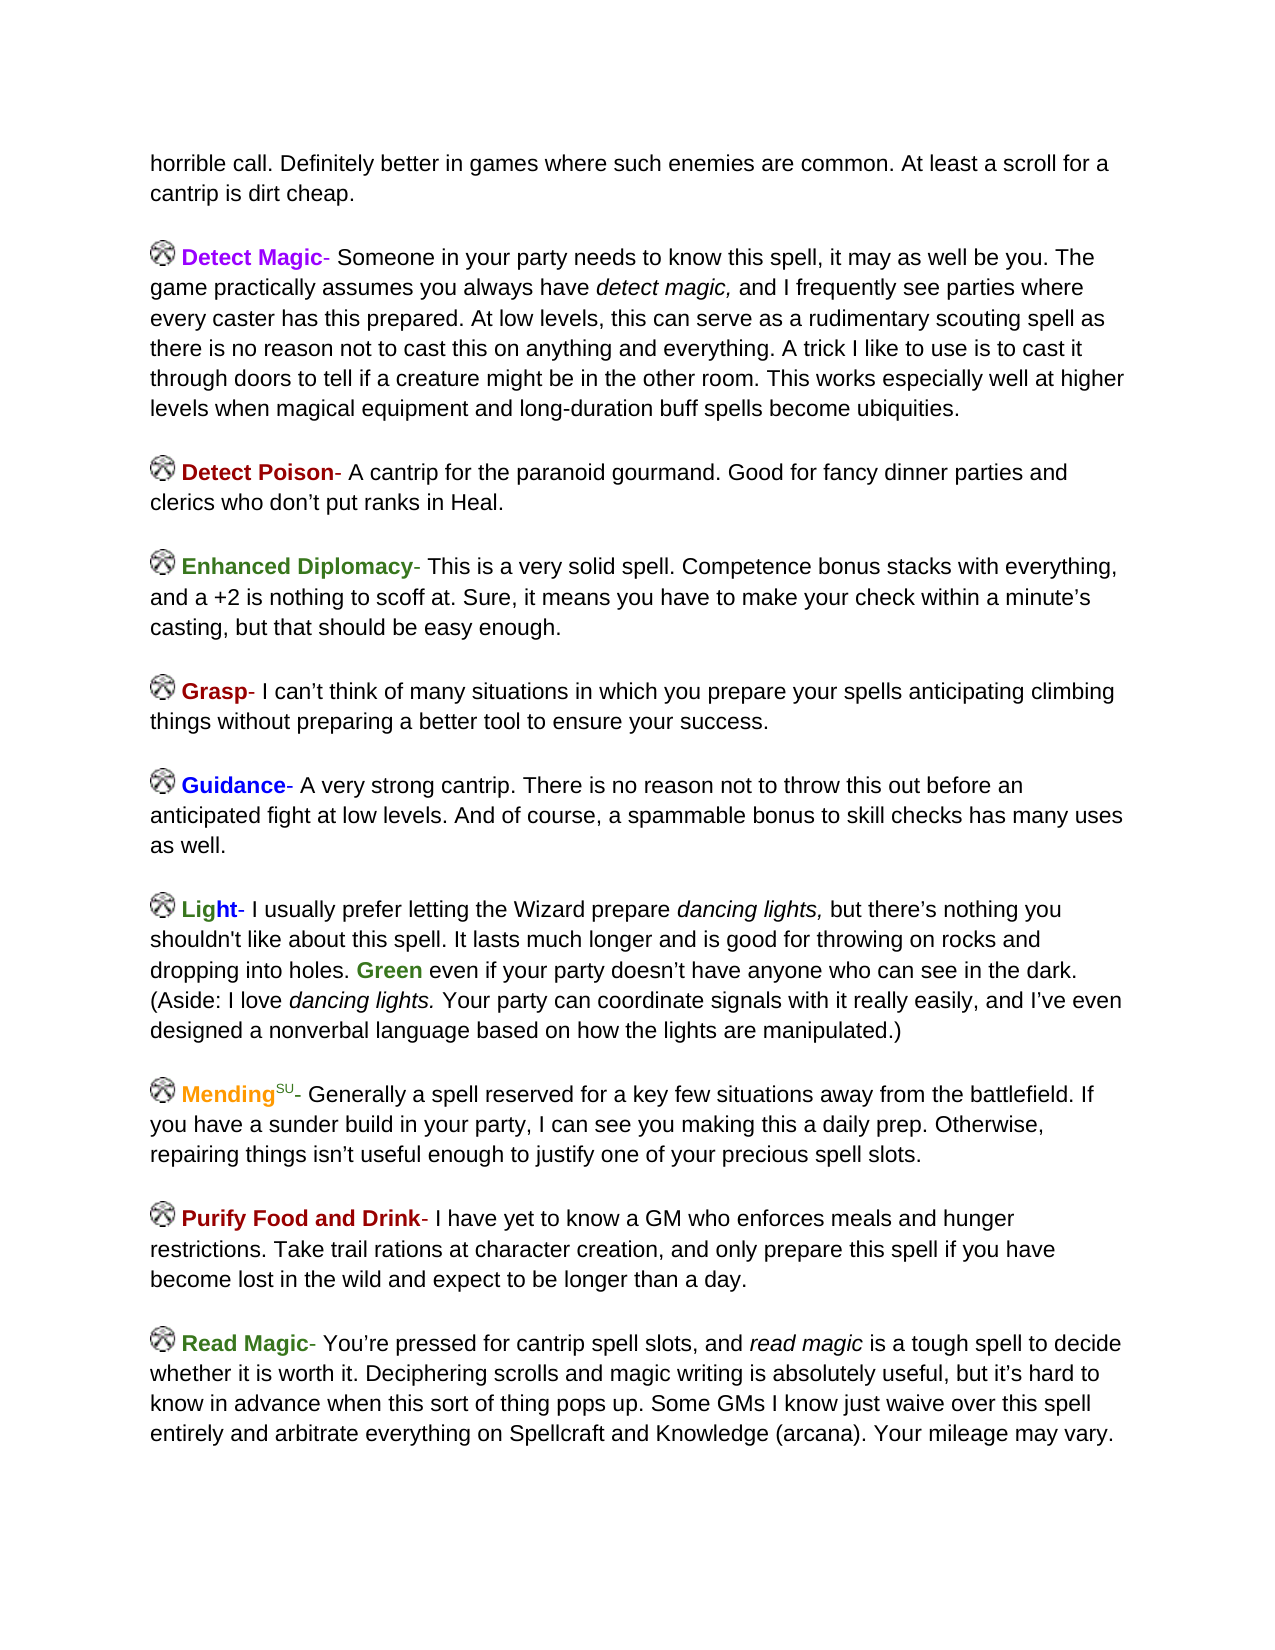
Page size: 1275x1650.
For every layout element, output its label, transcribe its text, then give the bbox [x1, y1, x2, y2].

picture [150, 1077, 175, 1103]
text MendingSU- Generally a spell reserved for a key few situations away from the battlefield. If you have a sunder build in your party, I can see you making this a daily prep. Otherwise, repairing things isn’t useful enough to justify one of your precious spell slots. [150, 1077, 1125, 1168]
text Purify Food and Drink- I have yet to know a GM who enforces meals and hunger restrictions. Take trail rations at character creation, and only prepare this spell if you have become lost in the wild and expect to be longer than a day. [150, 1202, 1125, 1292]
text Detect Magic- Someone in your party needs to know this spell, it may as well be you. The game practically assumes you always have detect magic, and I frequently see parties where every caster has this prepared. At low levels, this can serve as a rudimentary scouting spell as there is no reason not to cast this on anything and everything. A trick I like to use is to cast it through doors to tell if a creature might be in the other room. This works especially well at higher levels when magical equipment and long-duration buff spells become ubiquities. [150, 241, 1125, 422]
text horrible call. Definitely better in games where such enemies are common. At least a scroll for a cantrip is dirt cheap. [150, 150, 1125, 207]
picture [150, 892, 175, 918]
text Grasp- I can’t think of many situations in which you prepare your spells anticipating climbing things without preparing a better tool to ensure your success. [150, 674, 1125, 734]
picture [150, 768, 175, 794]
picture [150, 1326, 175, 1352]
picture [150, 455, 175, 481]
text Detect Poison- A cantrip for the paranoid gourmand. Good for fancy dinner parties and clerics who don’t put ranks in Heal. [150, 456, 1125, 516]
picture [150, 549, 175, 575]
picture [150, 240, 175, 266]
text Light- I usually prefer letting the Wizard prepare dancing lights, but there’s nothing you shouldn't like about this spell. It lasts much longer and is good for throwing on rocks and dropping into holes. Green even if your party doesn’t have anyone who can see in the dark. (Aside: I love dancing lights. Your party can coordinate signals with it really easily, and I’ve even designed a nonverbal language based on how the lights are manipulated.) [150, 893, 1125, 1043]
text Guidance- A very strong cantrip. There is no reason not to throw this out before an anticipated fight at low levels. And of course, a spammable bonus to skill checks has many uses as well. [150, 768, 1125, 859]
picture [150, 674, 175, 700]
text Enhanced Diplomacy- This is a very solid spell. Competence bonus stacks with everything, and a +2 is nothing to scoff at. Sure, it means you have to make your check within a minute’s casting, but that should be easy enough. [150, 550, 1125, 640]
text Read Magic- You’re pressed for cantrip spell slots, and read magic is a tough spell to decide whether it is worth it. Deciphering scrolls and magic writing is absolutely useful, but it’s hard to know in advance when this sort of thing pops up. Some GMs I know just waive over this spell entirely and arbitrate everything on Spellcraft and Knowledge (arcana). Your mileage may vary. [150, 1326, 1125, 1447]
picture [150, 1201, 175, 1227]
